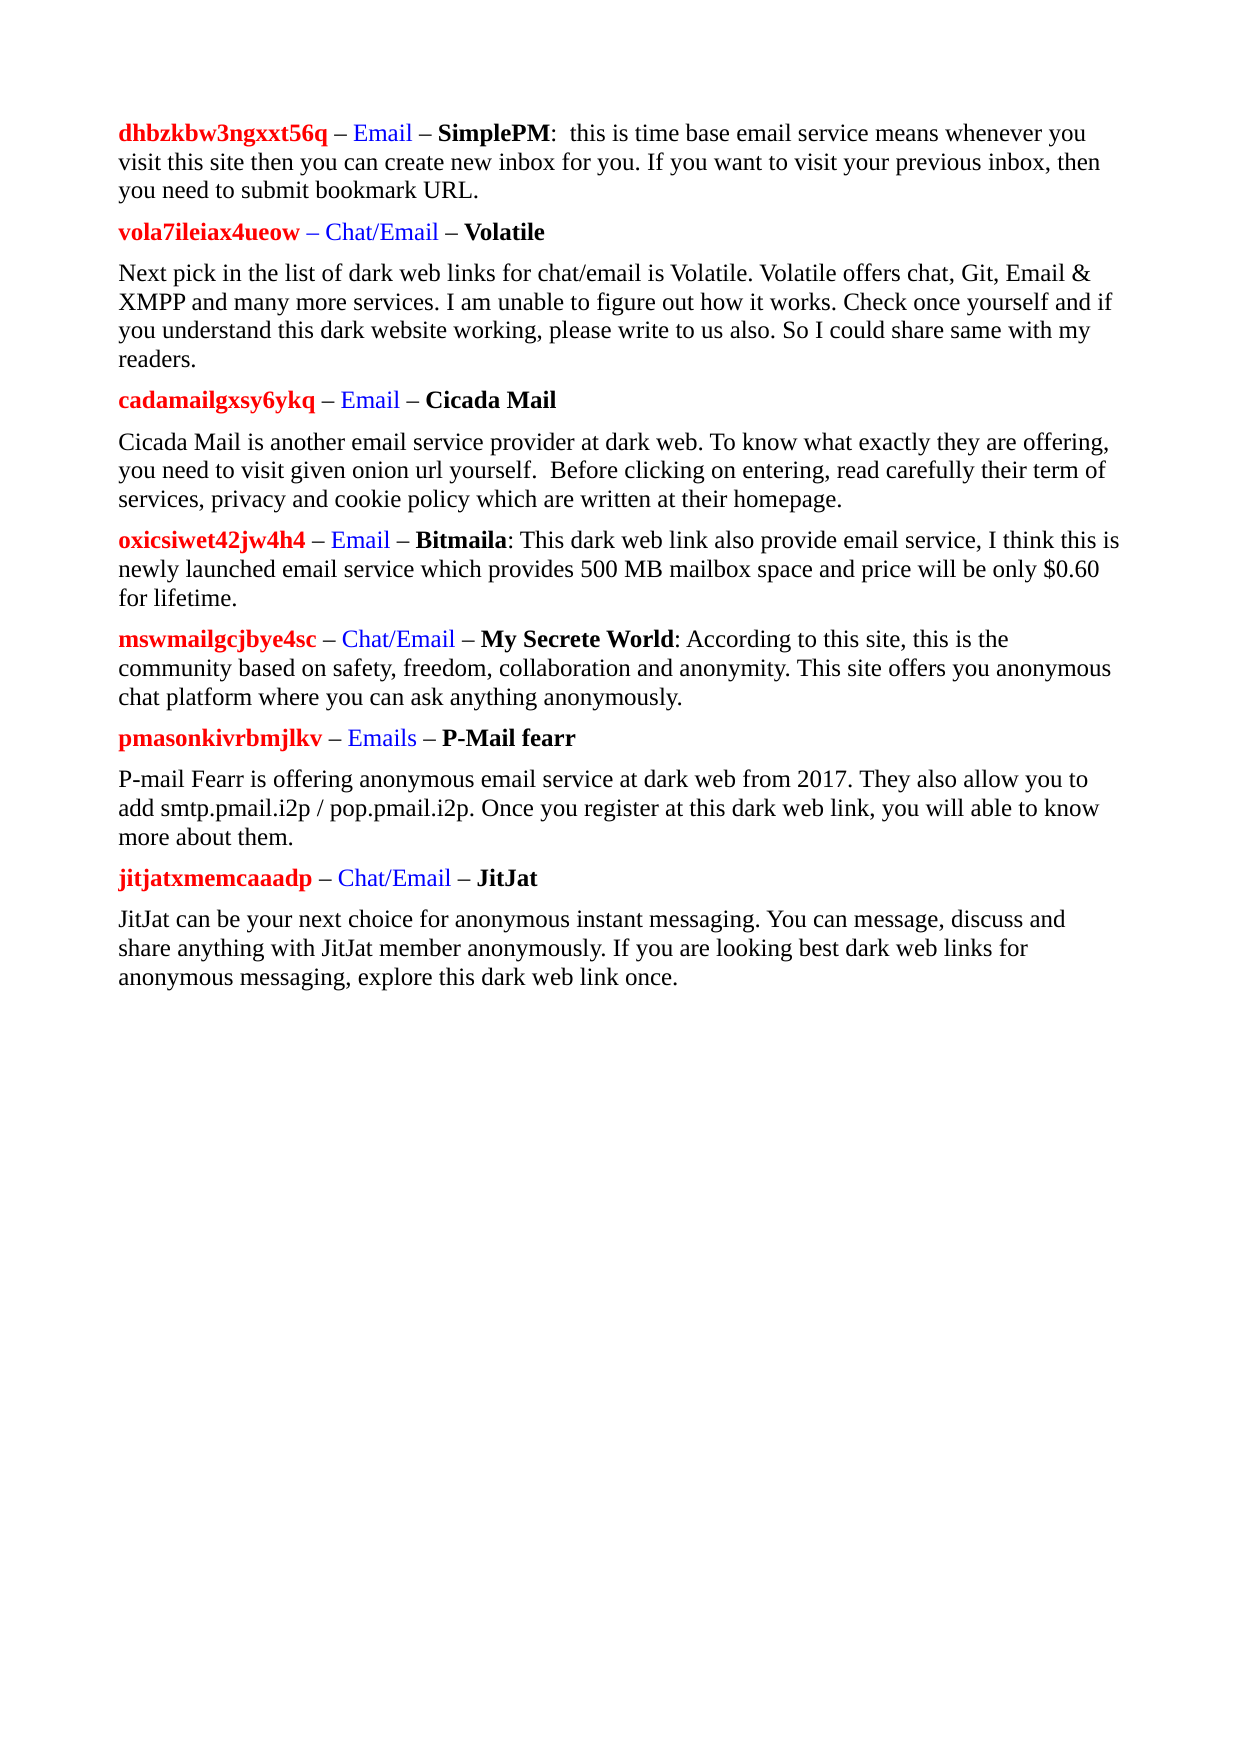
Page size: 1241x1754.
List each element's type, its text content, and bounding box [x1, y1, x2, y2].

text mswmailgcjbye4sc – Chat/Email – My Secrete World: According to this site, this is the community based on safety, freedom, collaboration and anonymity. This site offers you anonymous chat platform where you can ask anything anonymously. [118, 624, 1122, 711]
text jitjatxmemcaaadp – Chat/Email – JitJat [118, 863, 1122, 892]
text Cicada Mail is another email service provider at dark web. To know what exactly they are offering, you need to visit given onion url yourself. Before clicking on entering, read carefully their term of services, privacy and cookie policy which are written at their homepage. [118, 427, 1122, 513]
text oxicsiwet42jw4h4 – Email – Bitmaila: This dark web link also provide email service, I think this is newly launched email service which provides 500 MB mailbox space and price will be only $0.60 for lifetime. [118, 526, 1122, 612]
text cadamailgxsy6ykq – Email – Cicada Mail [118, 386, 1122, 414]
text JitJat can be your next choice for anonymous instant messaging. You can message, discuss and share anything with JitJat member anonymously. If you are looking best dark web links for anonymous messaging, explore this dark web link once. [118, 904, 1122, 991]
text dhbzkbw3ngxxt56q – Email – SimplePM: this is time base email service means whenever you visit this site then you can create new inbox for you. If you want to visit your previous inbox, then you need to submit bookmark URL. [118, 118, 1122, 204]
text vola7ileiax4ueow – Chat/Email – Volatile [118, 217, 1122, 246]
text Next pick in the list of dark web links for chat/email is Volatile. Volatile offers chat, Git, Email & XMPP and many more services. I am unable to figure out how it works. Check once yourself and if you understand this dark website working, please write to us also. So I could share same with my readers. [118, 258, 1122, 373]
text P-mail Fearr is offering anonymous email service at dark web from 2017. They also allow you to add smtp.pmail.i2p / pop.pmail.i2p. Once you register at this dark web link, you will able to know more about them. [118, 764, 1122, 851]
text pmasonkivrbmjlkv – Emails – P-Mail fearr [118, 723, 1122, 752]
